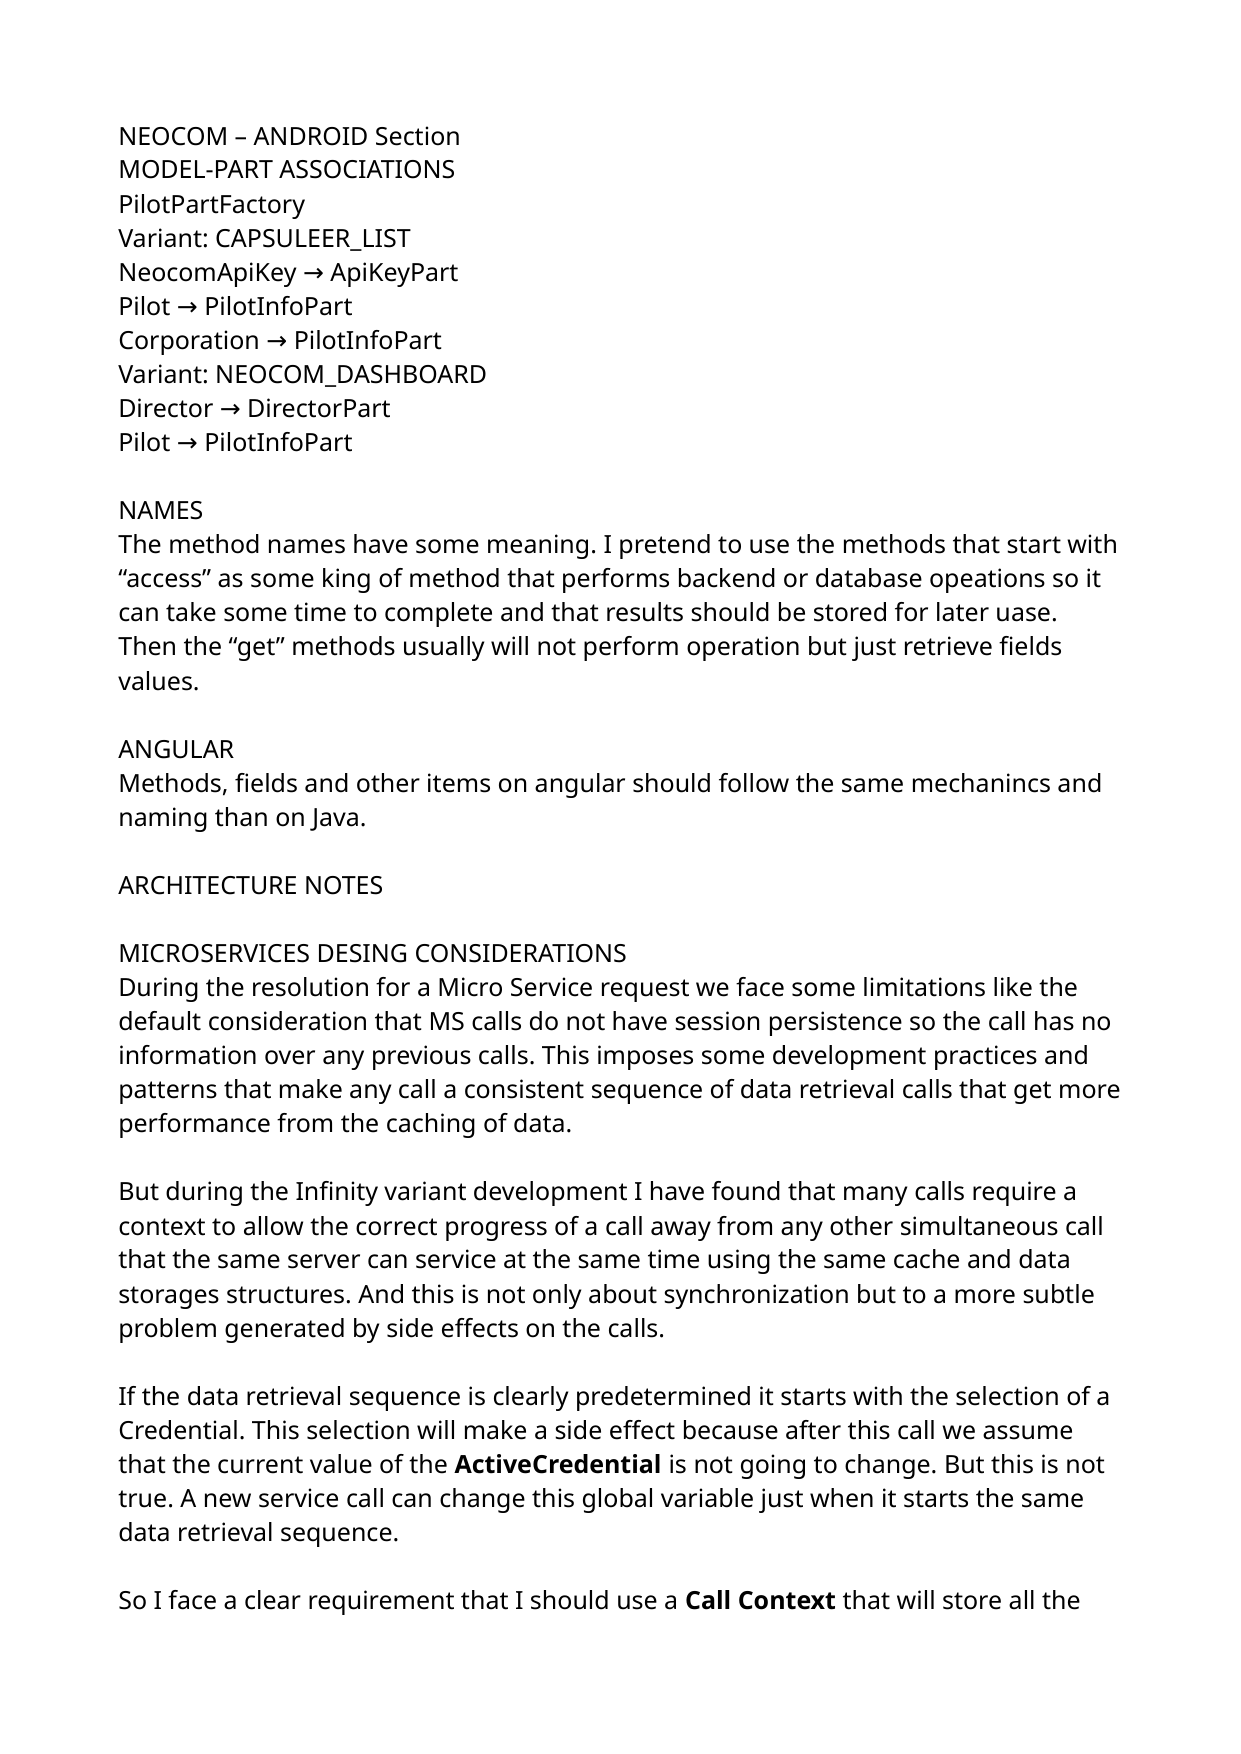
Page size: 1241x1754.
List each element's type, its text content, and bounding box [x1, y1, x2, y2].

text ARCHITECTURE NOTES [118, 867, 1122, 902]
text But during the Infinity variant development I have found that many calls require a context to allow the correct progress of a call away from any other simultaneous call that the same server can service at the same time using the same cache and data storages structures. And this is not only about synchronization but to a more subtle problem generated by side effects on the calls. [118, 1174, 1122, 1344]
text Corporation → PilotInfoPart [118, 322, 1122, 357]
text ANGULAR [118, 731, 1122, 765]
text NeocomApiKey → ApiKeyPart [118, 254, 1122, 288]
text So I face a clear requirement that I should use a Call Context that will store all the [118, 1583, 1122, 1617]
text Variant: NEOCOM_DASHBOARD [118, 357, 1122, 391]
text MODEL-PART ASSOCIATIONS [118, 152, 1122, 186]
text If the data retrieval sequence is clearly predetermined it starts with the selection of a Credential. This selection will make a side effect because after this call we assume that the current value of the ActiveCredential is not going to change. But this is not true. A new service call can change this global variable just when it starts the same data retrieval sequence. [118, 1378, 1122, 1549]
text During the resolution for a Micro Service request we face some limitations like the default consideration that MS calls do not have session persistence so the call has no information over any previous calls. This imposes some development practices and patterns that make any call a consistent sequence of data retrieval calls that get more performance from the caching of data. [118, 970, 1122, 1140]
text NAMES [118, 493, 1122, 527]
text Variant: CAPSULEER_LIST [118, 220, 1122, 254]
text Director → DirectorPart [118, 391, 1122, 425]
text Pilot → PilotInfoPart [118, 288, 1122, 322]
text Pilot → PilotInfoPart [118, 425, 1122, 459]
text NEOCOM – ANDROID Section [118, 118, 1122, 152]
text Methods, fields and other items on angular should follow the same mechanincs and naming than on Java. [118, 765, 1122, 833]
text MICROSERVICES DESING CONSIDERATIONS [118, 936, 1122, 970]
text The method names have some meaning. I pretend to use the methods that start with “access” as some king of method that performs backend or database opeations so it can take some time to complete and that results should be stored for later uase. Then the “get” methods usually will not perform operation but just retrieve fields values. [118, 527, 1122, 697]
text PilotPartFactory [118, 186, 1122, 220]
